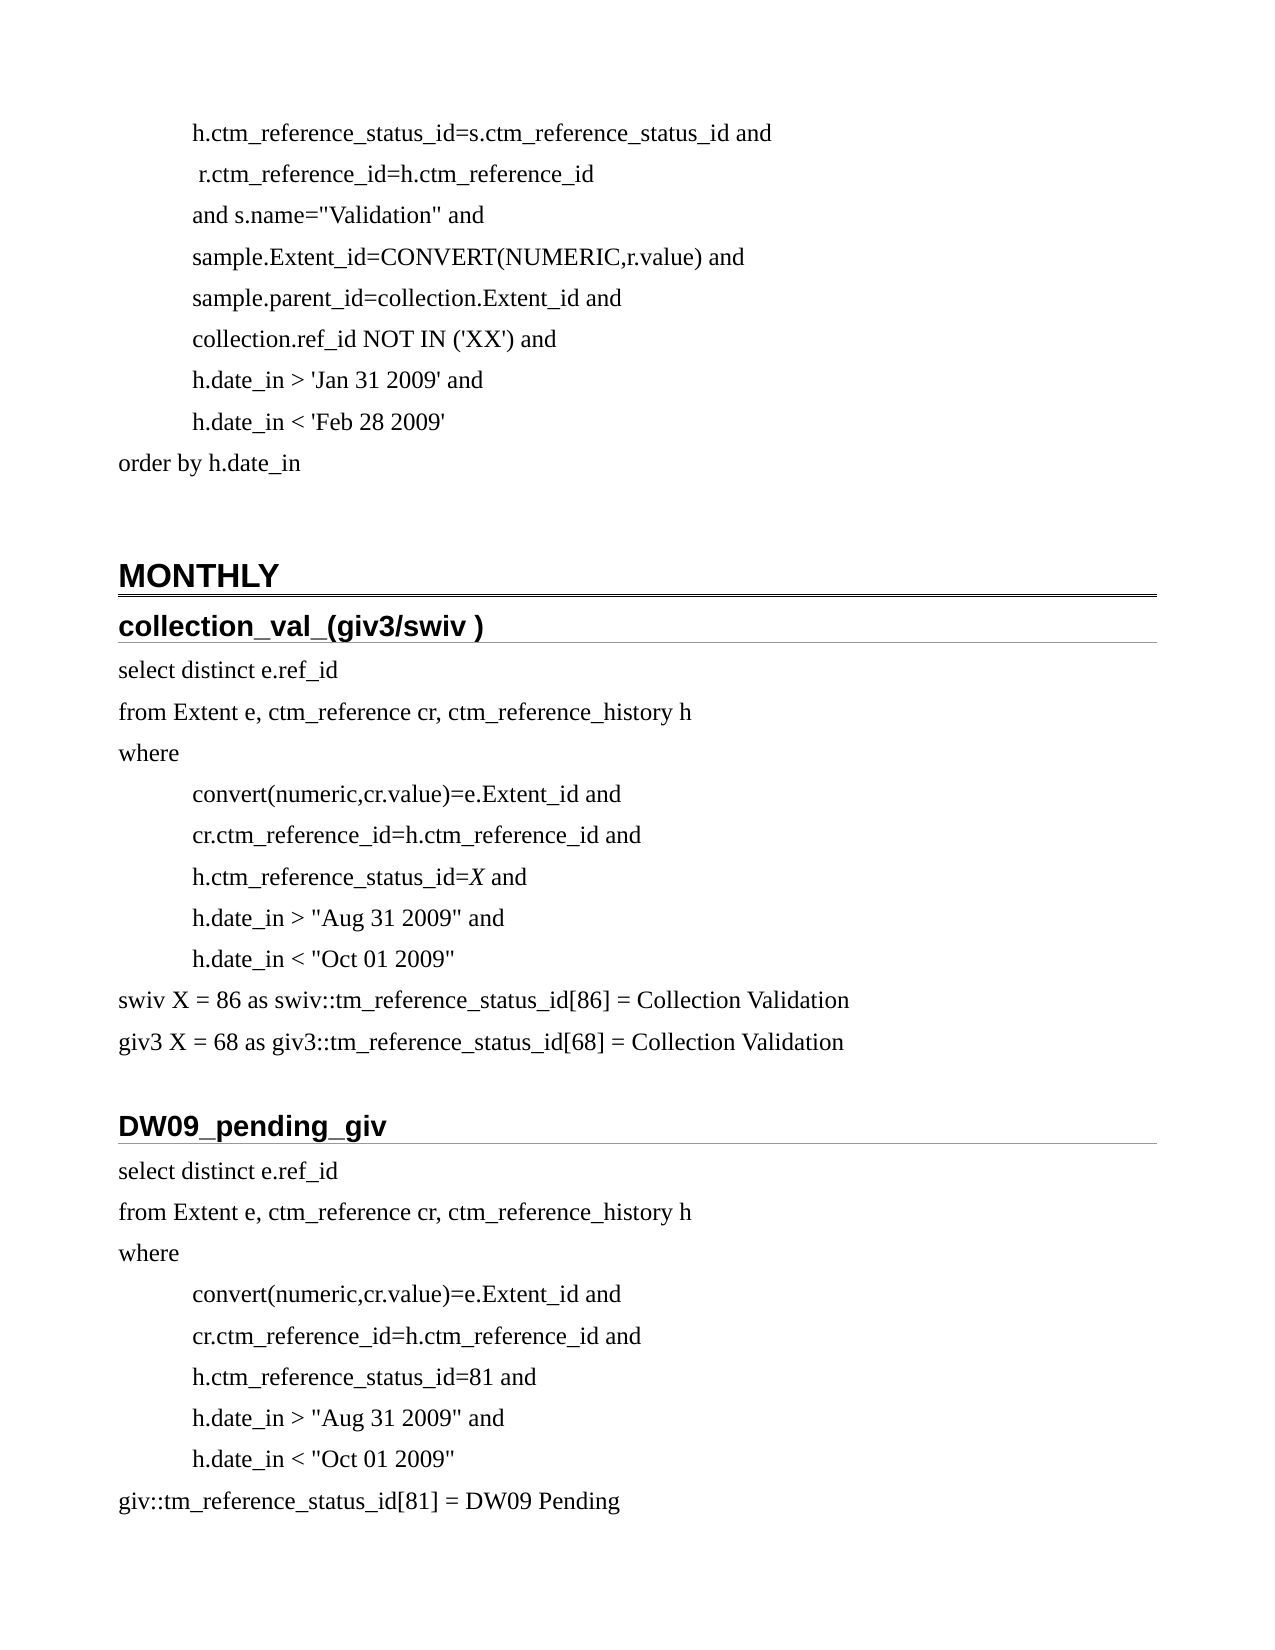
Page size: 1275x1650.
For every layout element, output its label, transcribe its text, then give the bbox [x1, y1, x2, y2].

subtitle DW09_pending_giv [118, 1109, 1157, 1143]
text from Extent e, ctm_reference cr, ctm_reference_history h [118, 1197, 1157, 1226]
text collection.ref_id NOT IN ('XX') and [118, 324, 1157, 353]
text select distinct e.ref_id [118, 1156, 1157, 1184]
text where [118, 738, 1157, 767]
text where [118, 1238, 1157, 1267]
text h.ctm_reference_status_id=81 and [118, 1362, 1157, 1391]
text h.ctm_reference_status_id=X and [118, 862, 1157, 890]
text r.ctm_reference_id=h.ctm_reference_id [118, 159, 1157, 188]
text and s.name="Validation" and [118, 201, 1157, 229]
text h.date_in > "Aug 31 2009" and [118, 1403, 1157, 1432]
text h.date_in < "Oct 01 2009" [118, 1444, 1157, 1473]
text cr.ctm_reference_id=h.ctm_reference_id and [118, 820, 1157, 849]
text h.date_in > 'Jan 31 2009' and [118, 366, 1157, 394]
subtitle collection_val_(giv3/swiv ) [118, 609, 1157, 642]
text h.ctm_reference_status_id=s.ctm_reference_status_id and [118, 118, 1157, 147]
text select distinct e.ref_id [118, 655, 1157, 684]
text order by h.date_in [118, 448, 1157, 477]
text h.date_in < "Oct 01 2009" [118, 944, 1157, 973]
subtitle MONTHLY [118, 556, 1157, 594]
text convert(numeric,cr.value)=e.Extent_id and [118, 1279, 1157, 1308]
text sample.Extent_id=CONVERT(NUMERIC,r.value) and [118, 242, 1157, 271]
text swiv X = 86 as swiv::tm_reference_status_id[86] = Collection Validation [118, 985, 1157, 1014]
text giv::tm_reference_status_id[81] = DW09 Pending [118, 1486, 1157, 1514]
text h.date_in > "Aug 31 2009" and [118, 903, 1157, 932]
text giv3 X = 68 as giv3::tm_reference_status_id[68] = Collection Validation [118, 1027, 1157, 1055]
text convert(numeric,cr.value)=e.Extent_id and [118, 779, 1157, 808]
text cr.ctm_reference_id=h.ctm_reference_id and [118, 1321, 1157, 1349]
text h.date_in < 'Feb 28 2009' [118, 407, 1157, 436]
text sample.parent_id=collection.Extent_id and [118, 283, 1157, 312]
text from Extent e, ctm_reference cr, ctm_reference_history h [118, 697, 1157, 725]
